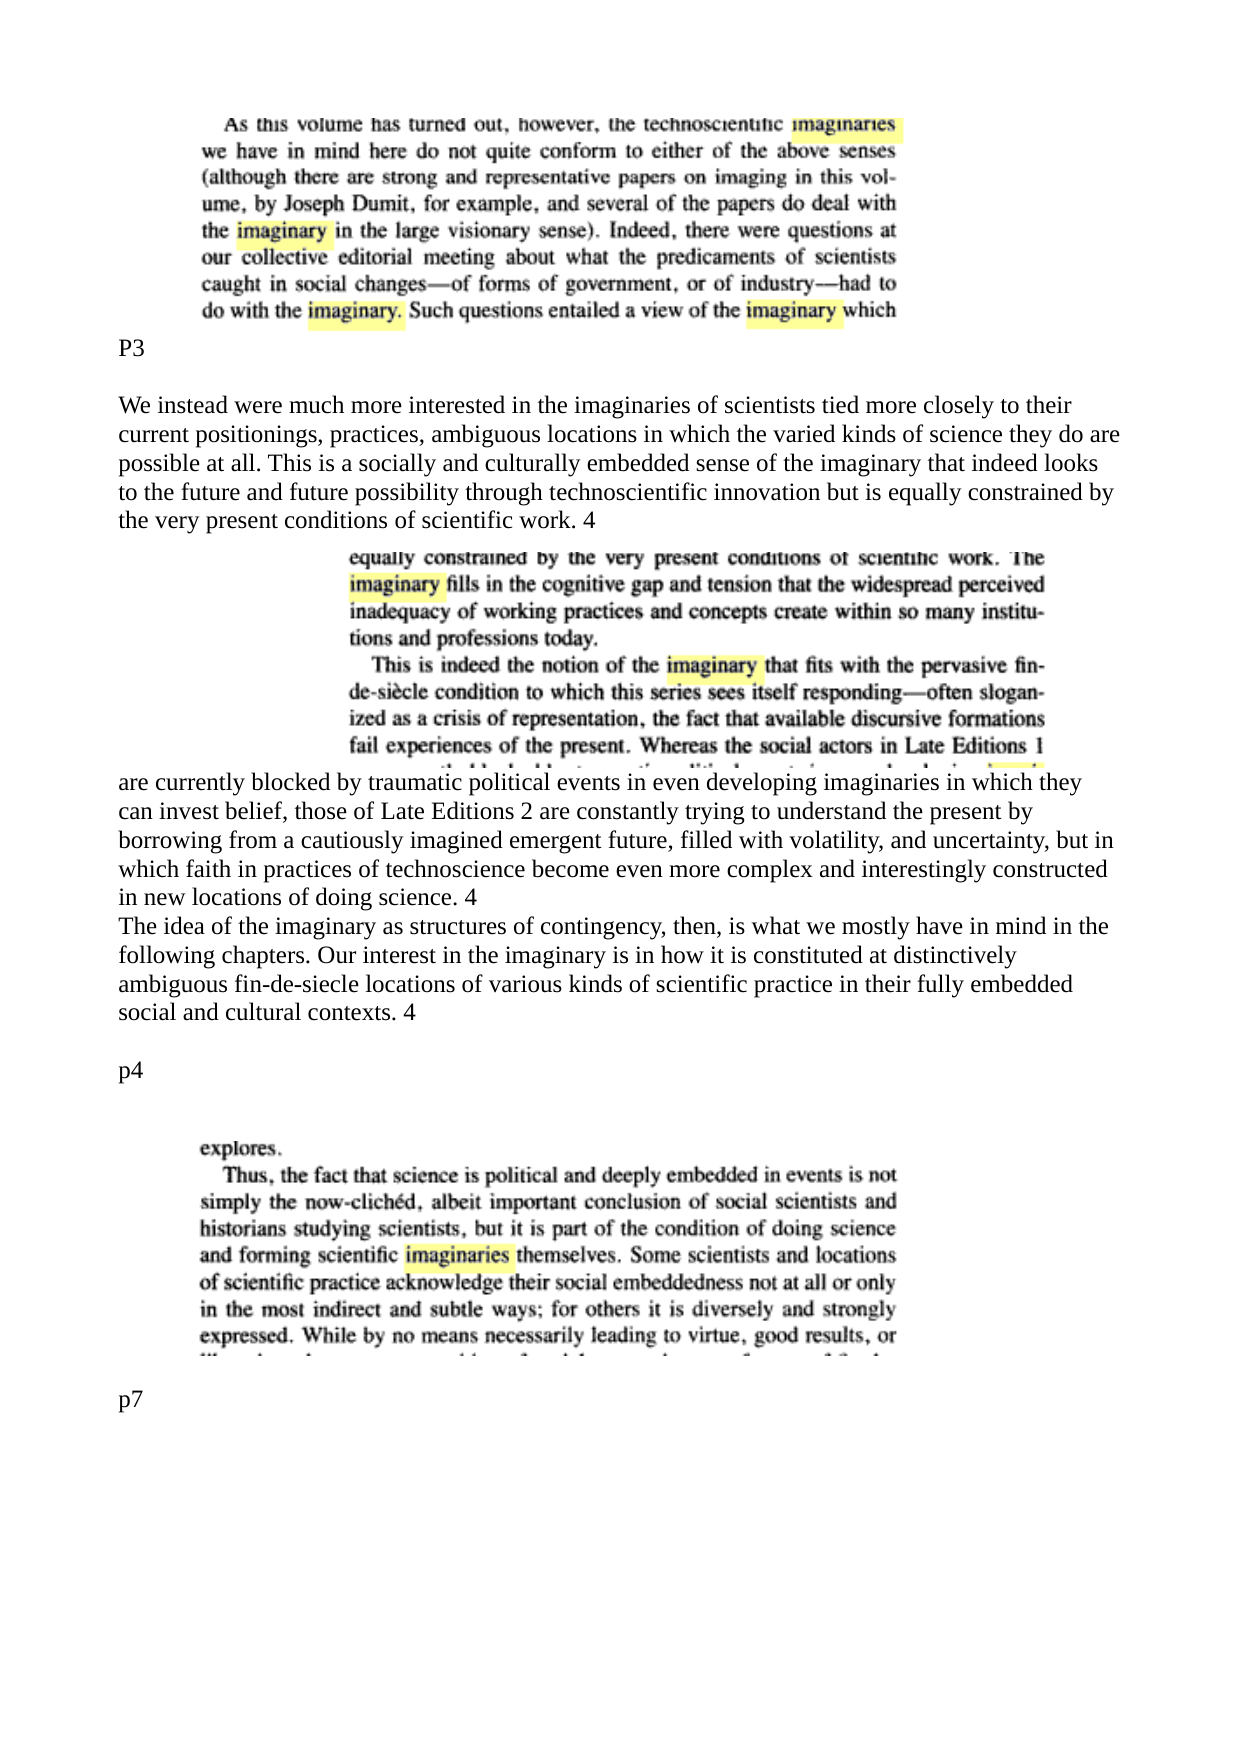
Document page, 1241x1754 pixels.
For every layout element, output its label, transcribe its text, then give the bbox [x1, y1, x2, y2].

text p4 [118, 1055, 1122, 1084]
picture [108, 552, 1113, 768]
text We instead were much more interested in the imaginaries of scientists tied more closely to their current positionings, practices, ambiguous locations in which the varied kinds of science they do are possible at all. This is a socially and culturally embedded sense of the imaginary that indeed looks to the future and future possibility through technoscientific innovation but is equally constrained by the very present conditions of scientific work. 4 [118, 390, 1122, 534]
text P3 [118, 333, 1122, 362]
picture [118, 1141, 1122, 1356]
text The idea of the imaginary as structures of contingency, then, is what we mostly have in mind in the following chapters. Our interest in the imaginary is in how it is constituted at distinctively ambiguous fin-de-siecle locations of various kinds of scientific practice in their fully embedded social and cultural contexts. 4 [118, 911, 1122, 1026]
text p7 [118, 1384, 1122, 1413]
picture [118, 118, 1122, 333]
text are currently blocked by traumatic political events in even developing imaginaries in which they can invest belief, those of Late Editions 2 are constantly trying to understand the present by borrowing from a cautiously imagined emergent future, filled with volatility, and uncertainty, but in which faith in practices of technoscience become even more complex and interestingly constructed in new locations of doing science. 4 [118, 534, 1122, 911]
